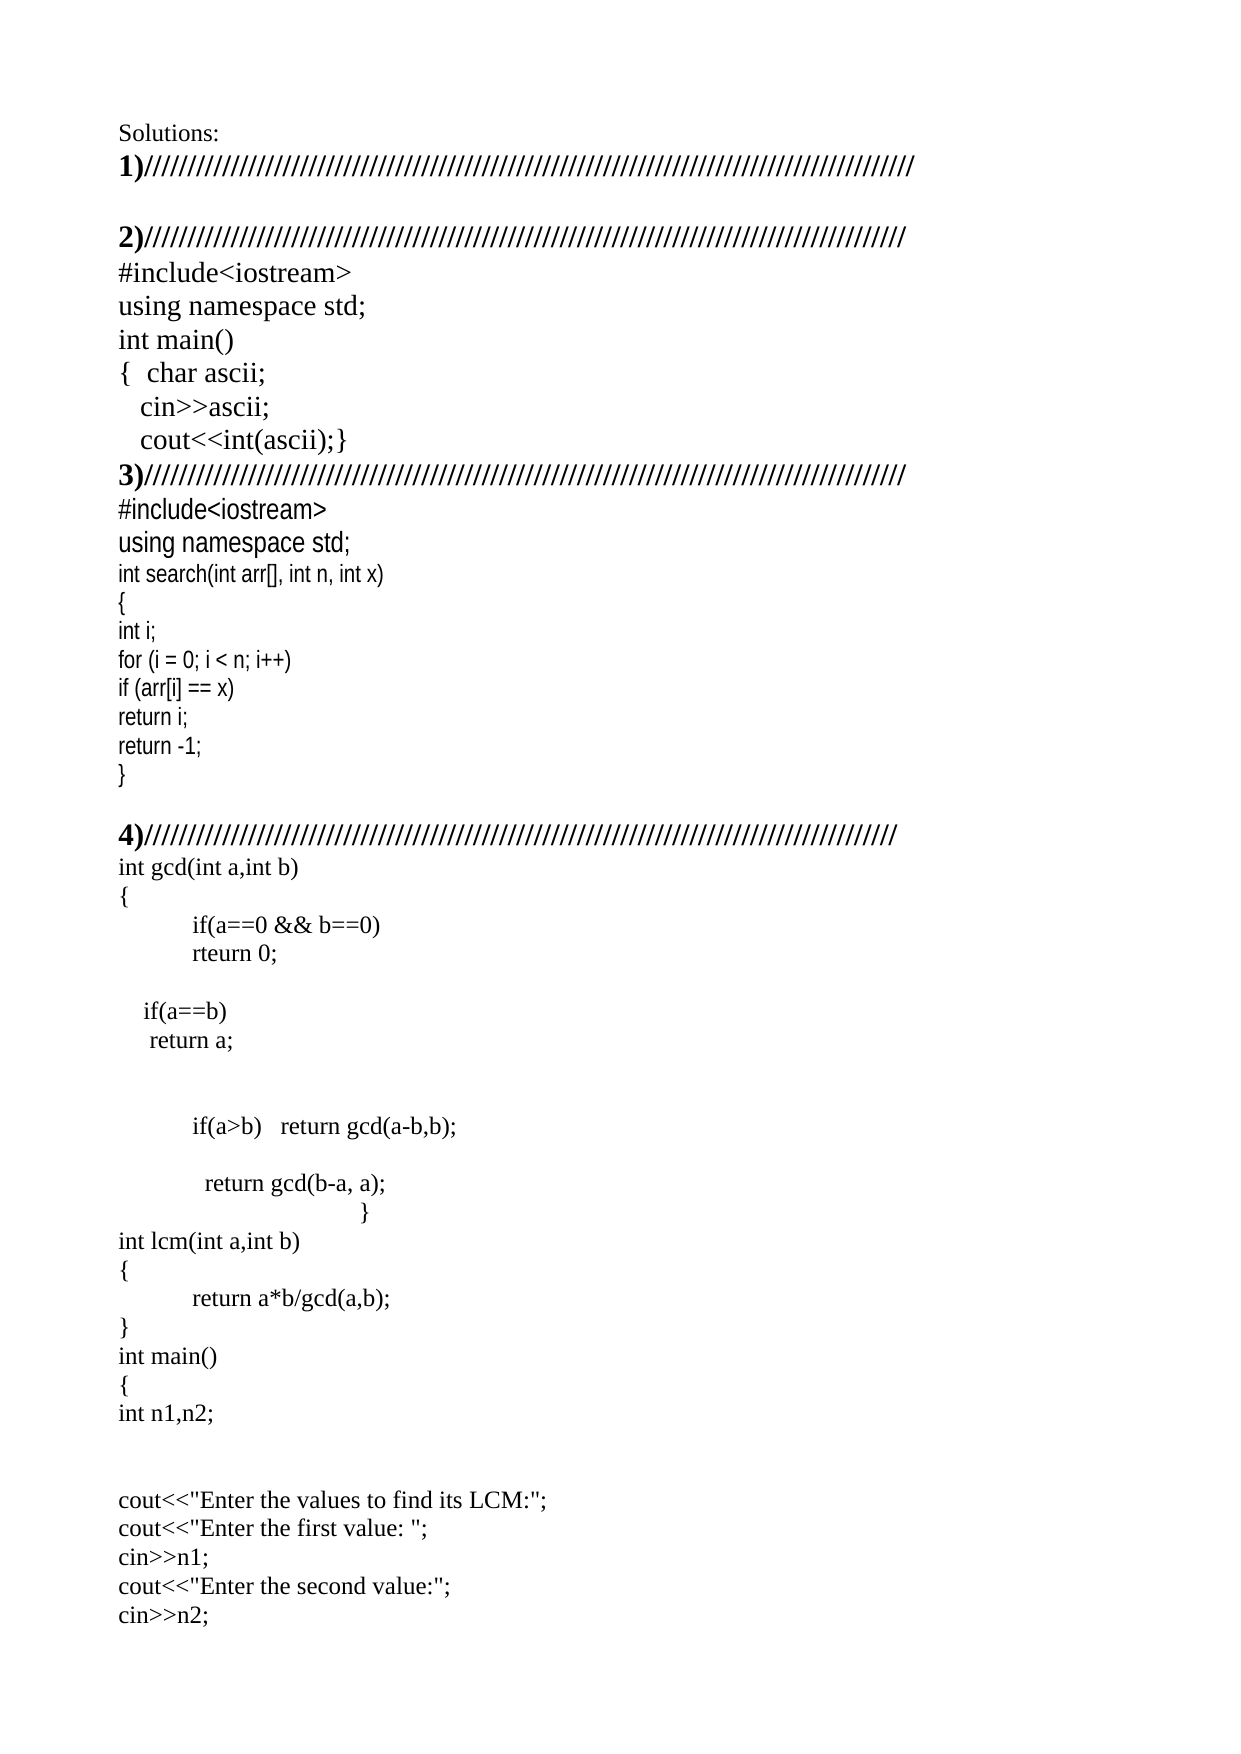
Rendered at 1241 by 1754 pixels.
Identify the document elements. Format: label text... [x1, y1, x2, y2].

text } [118, 1312, 1122, 1341]
text #include<iostream> [118, 255, 1122, 288]
text cout<<int(ascii);} [118, 422, 1122, 456]
text { [118, 881, 1122, 910]
text using namespace std; [118, 288, 1122, 322]
text return i; [118, 702, 1122, 731]
text cout<<"Enter the second value:"; [118, 1571, 1122, 1600]
text { [118, 587, 1122, 616]
text cin>>n1; [118, 1542, 1122, 1571]
text } [118, 759, 1122, 788]
text if(a>b) return gcd(a-b,b); [118, 1111, 1122, 1140]
text if(a==0 && b==0) [118, 910, 1122, 938]
text rteurn 0; [118, 938, 1122, 967]
text Solutions: [118, 118, 1122, 147]
text cout<<"Enter the values to find its LCM:"; [118, 1485, 1122, 1513]
text for (i = 0; i < n; i++) [118, 645, 1122, 673]
text return a; [118, 1025, 1122, 1053]
text } [118, 1197, 1122, 1226]
text int gcd(int a,int b) [118, 852, 1122, 881]
text #include<iostream> [118, 492, 1122, 525]
text cin>>ascii; [118, 389, 1122, 422]
text { [118, 1255, 1122, 1283]
text 1)///////////////////////////////////////////////////////////////////////////////////////// [118, 147, 1122, 183]
text using namespace std; [118, 525, 1122, 559]
text 4)/////////////////////////////////////////////////////////////////////////////////////// [118, 816, 1122, 852]
text cout<<"Enter the first value: "; [118, 1513, 1122, 1542]
text int main() [118, 1341, 1122, 1370]
text { [118, 1370, 1122, 1398]
text 2)//////////////////////////////////////////////////////////////////////////////////////// [118, 219, 1122, 255]
text return gcd(b-a, a); [118, 1168, 1122, 1197]
text int i; [118, 616, 1122, 645]
text int main() [118, 322, 1122, 355]
text int lcm(int a,int b) [118, 1226, 1122, 1255]
text cin>>n2; [118, 1600, 1122, 1628]
text int search(int arr[], int n, int x) [118, 559, 1122, 587]
text { char ascii; [118, 355, 1122, 389]
text return a*b/gcd(a,b); [118, 1283, 1122, 1312]
text if(a==b) [118, 996, 1122, 1025]
text int n1,n2; [118, 1398, 1122, 1427]
text 3)//////////////////////////////////////////////////////////////////////////////////////// [118, 456, 1122, 492]
text if (arr[i] == x) [118, 673, 1122, 702]
text return -1; [118, 731, 1122, 759]
